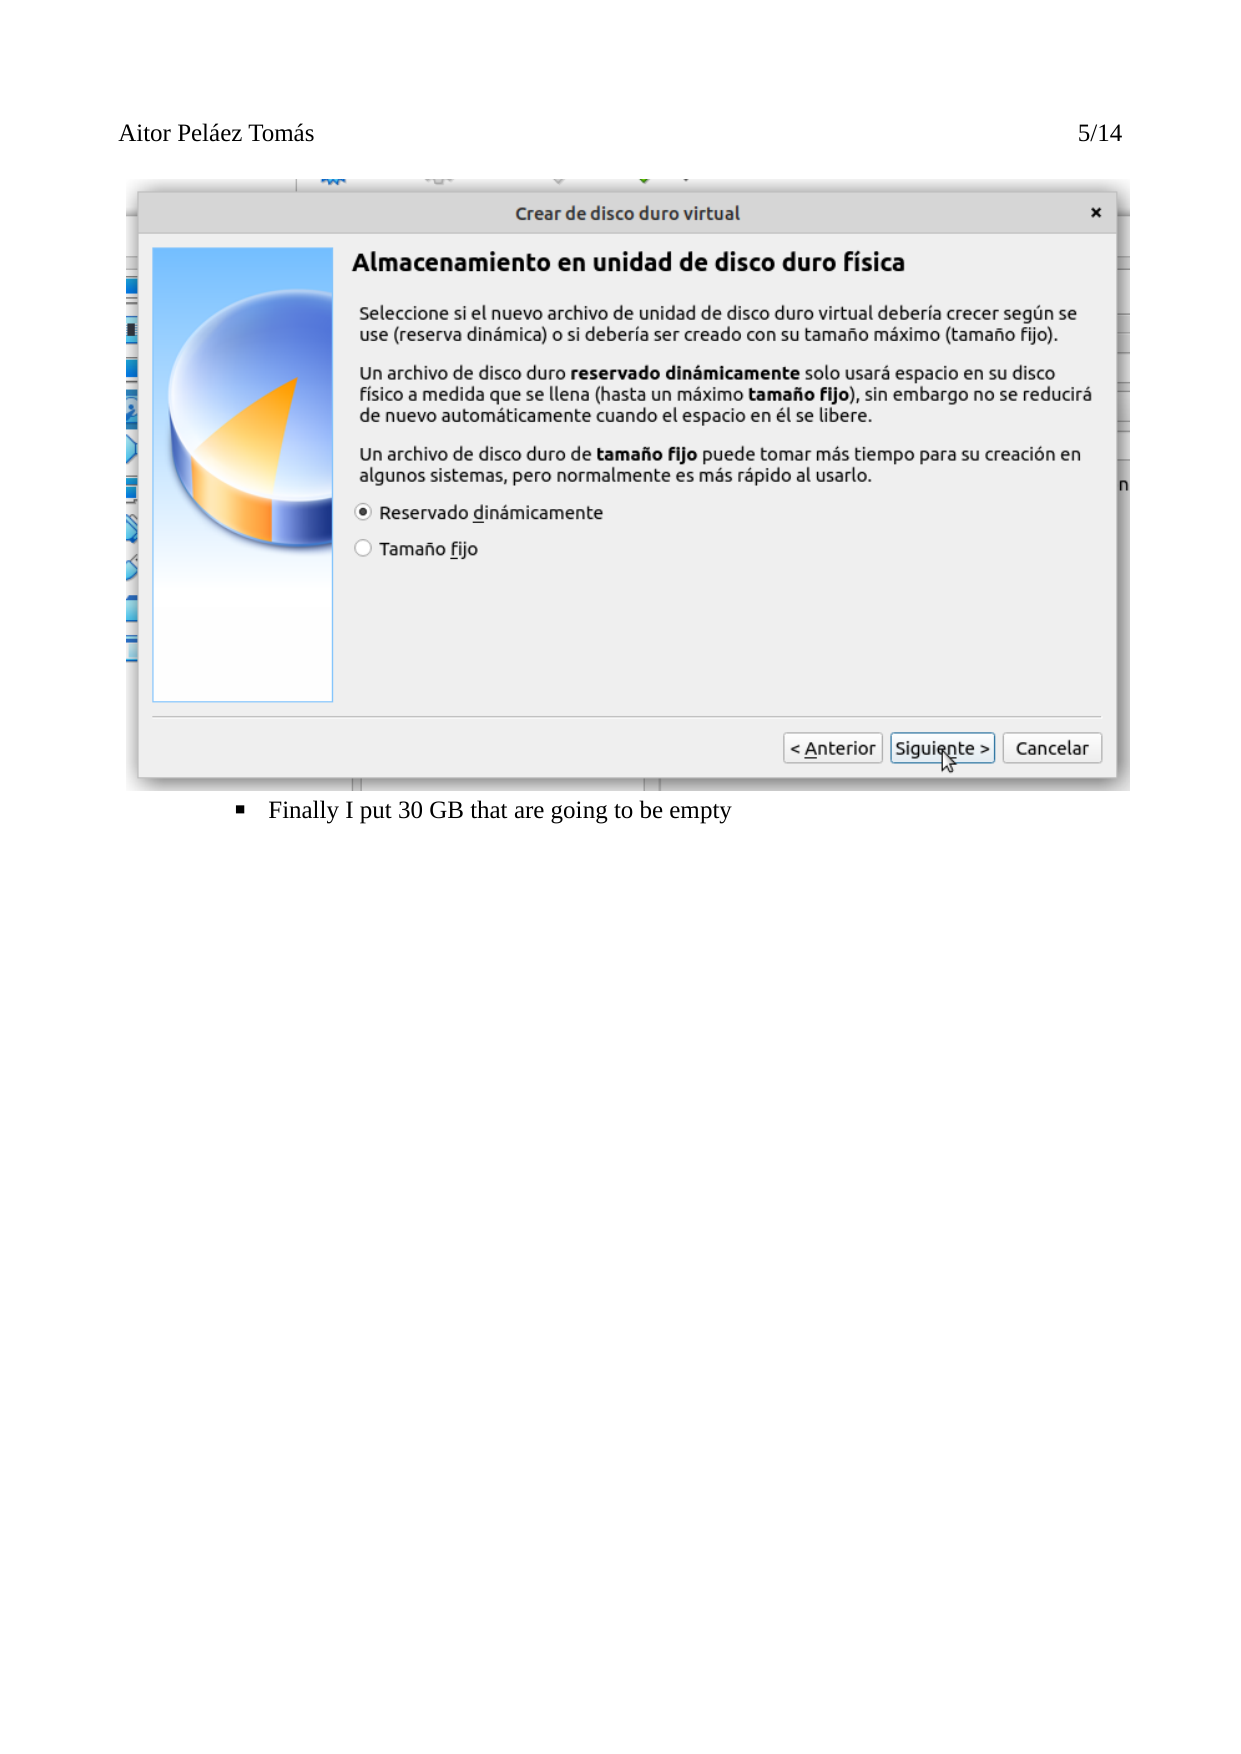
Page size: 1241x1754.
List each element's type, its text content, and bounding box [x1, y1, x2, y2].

list Finally I put 30 GB that are going to be empty [231, 791, 1122, 824]
picture [126, 179, 1130, 791]
